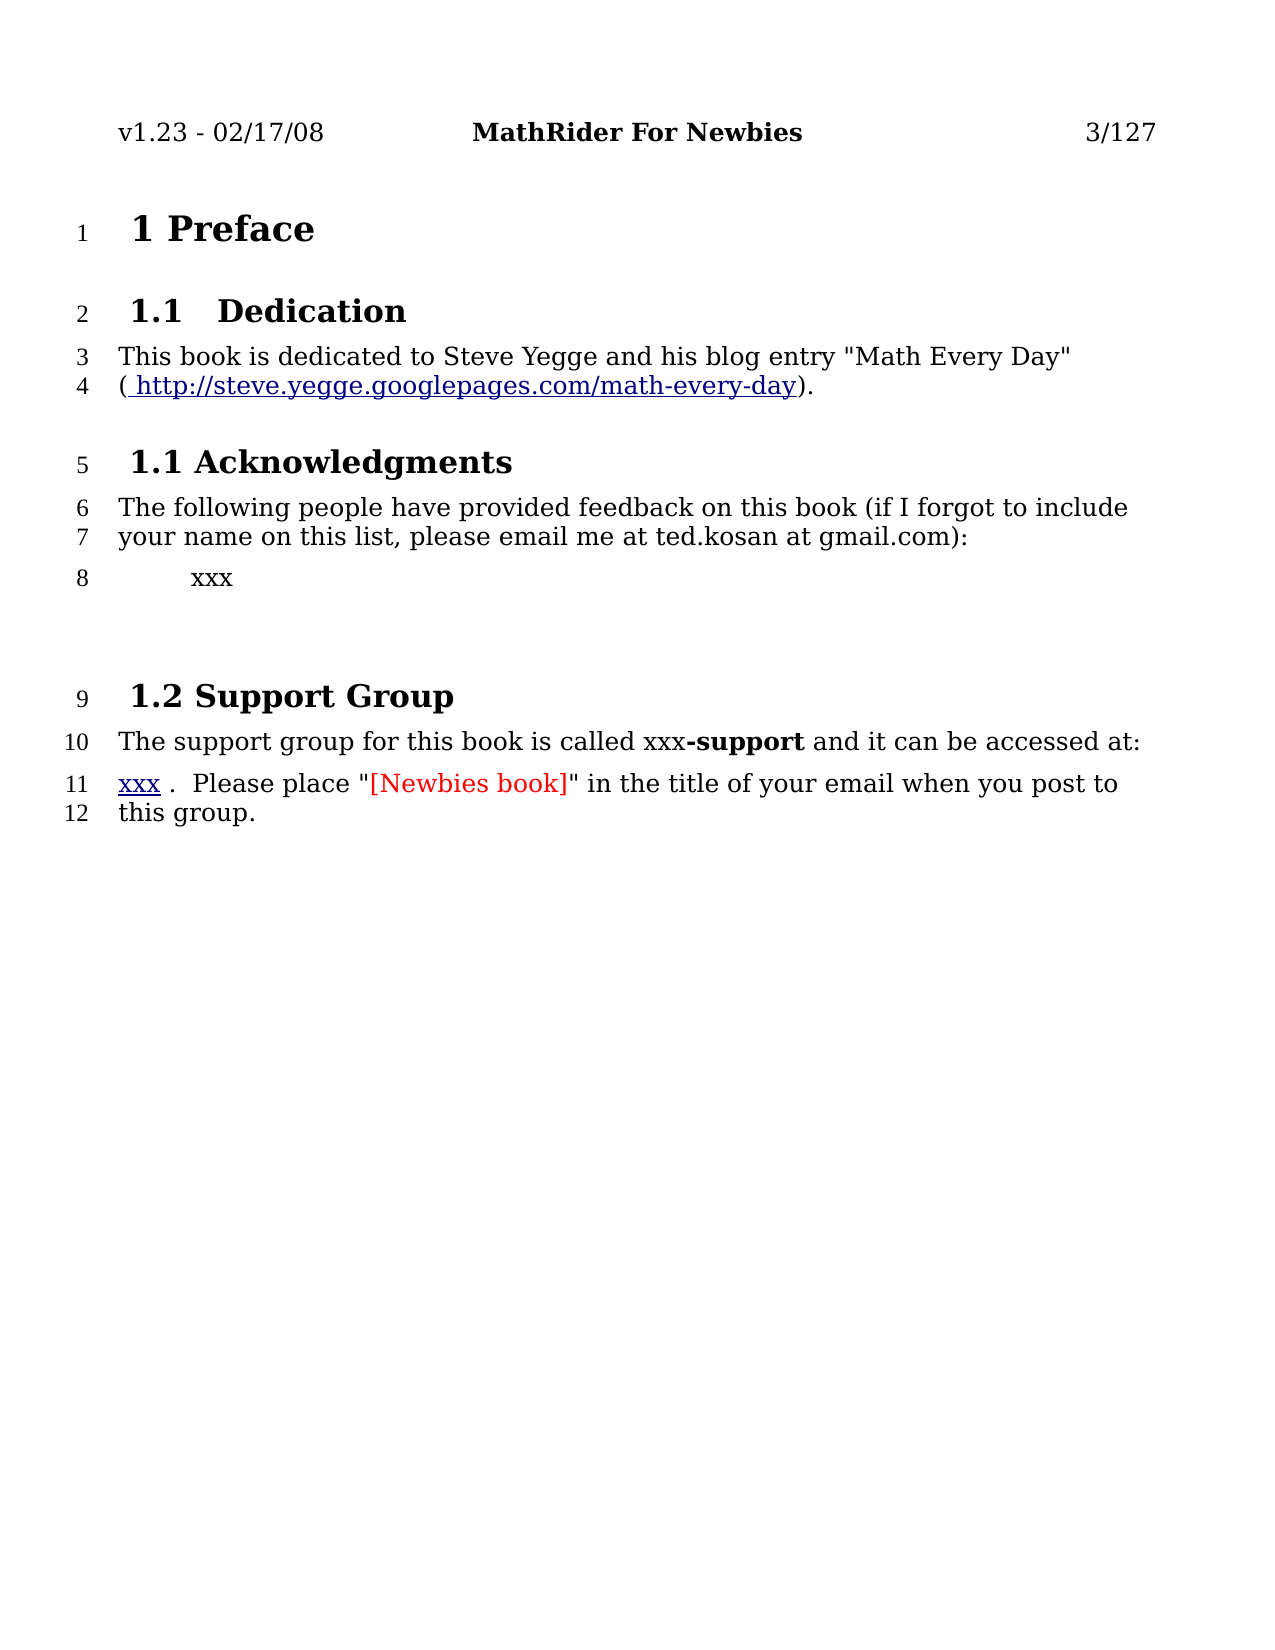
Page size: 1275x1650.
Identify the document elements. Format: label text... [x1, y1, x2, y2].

subtitle Support Group [118, 678, 1157, 715]
text xxx [191, 564, 1157, 593]
text The following people have provided feedback on this book (if I forgot to include your name on this list, please email me at ted.kosan at gmail.com): [118, 493, 1157, 551]
text This book is dedicated to Steve Yegge and his blog entry "Math Every Day" ( http://steve.yegge.googlepages.com/math-every-day). [118, 342, 1157, 400]
subtitle Preface [118, 208, 1157, 249]
subtitle Dedication [118, 293, 1157, 330]
text The support group for this book is called xxx-support and it can be accessed at: [118, 727, 1157, 757]
subtitle Acknowledgments [118, 444, 1157, 481]
text xxx . Please place "[Newbies book]" in the title of your email when you post to this group. [118, 769, 1157, 827]
